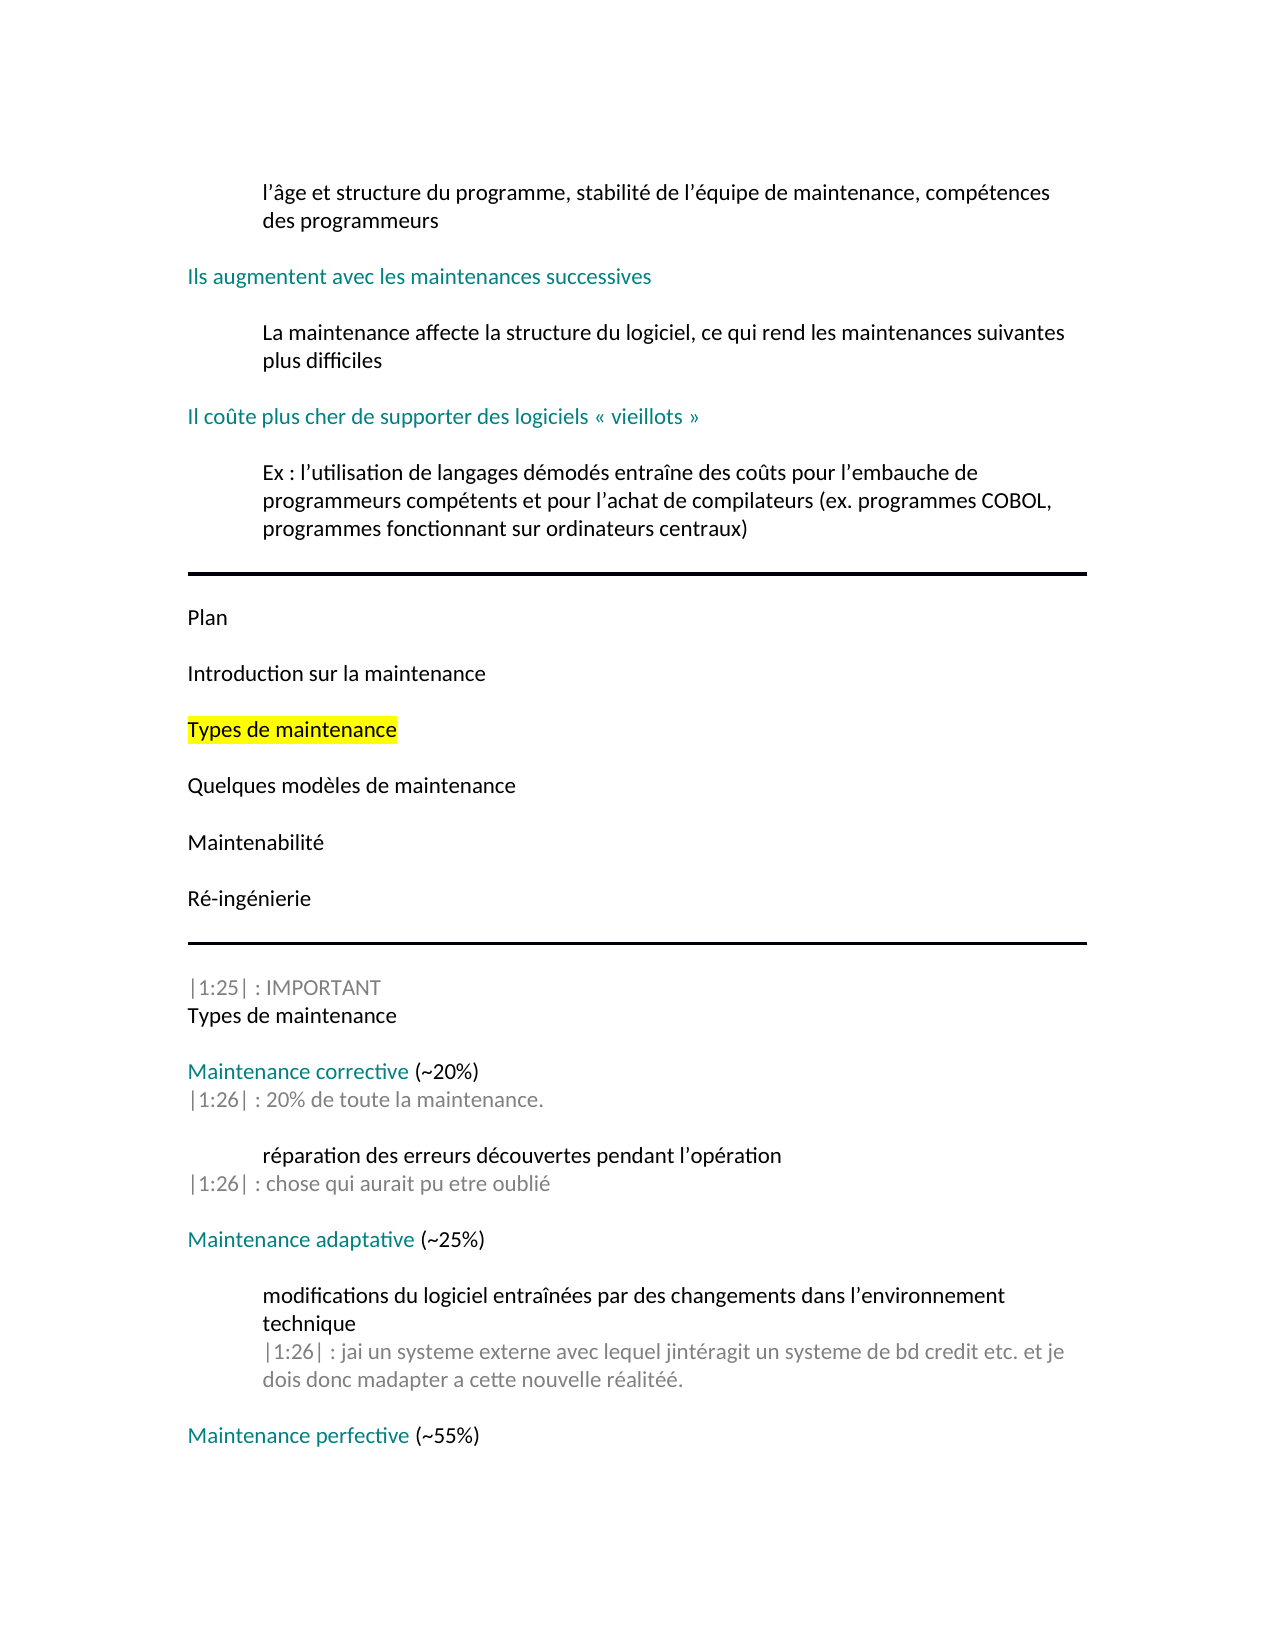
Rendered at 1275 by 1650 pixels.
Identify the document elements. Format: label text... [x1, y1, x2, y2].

text modifications du logiciel entraînées par des changements dans l’environnement technique [262, 1281, 1087, 1337]
text Maintenance adaptative (~25%) [187, 1225, 1087, 1253]
text Types de maintenance [187, 716, 1087, 744]
text Maintenance corrective (~20%) [187, 1057, 1087, 1085]
text Ré-ingénierie [187, 884, 1087, 912]
text Quelques modèles de maintenance [187, 772, 1087, 800]
text La maintenance affecte la structure du logiciel, ce qui rend les maintenances suivantes plus difficiles [262, 318, 1087, 374]
text l’âge et structure du programme, stabilité de l’équipe de maintenance, compétences des programmeurs [262, 178, 1087, 234]
text |1:26| : 20% de toute la maintenance. [187, 1085, 1087, 1113]
text |1:26| : chose qui aurait pu etre oublié [187, 1169, 1087, 1197]
text |1:25| : IMPORTANT [187, 973, 1087, 1001]
text Il coûte plus cher de supporter des logiciels « vieillots » [187, 402, 1087, 430]
text Introduction sur la maintenance [187, 659, 1087, 688]
text Types de maintenance [187, 1001, 1087, 1029]
text Maintenabilité [187, 828, 1087, 856]
text Plan [187, 603, 1087, 632]
text Maintenance perfective (~55%) [187, 1421, 1087, 1449]
text |1:26| : jai un systeme externe avec lequel jintéragit un systeme de bd credit etc. et je dois donc madapter a cette nouvelle réalitéé. [262, 1337, 1087, 1393]
text Ex : l’utilisation de langages démodés entraîne des coûts pour l’embauche de programmeurs compétents et pour l’achat de compilateurs (ex. programmes COBOL, programmes fonctionnant sur ordinateurs centraux) [262, 458, 1087, 542]
text réparation des erreurs découvertes pendant l’opération [187, 1141, 1087, 1169]
text Ils augmentent avec les maintenances successives [187, 262, 1087, 290]
